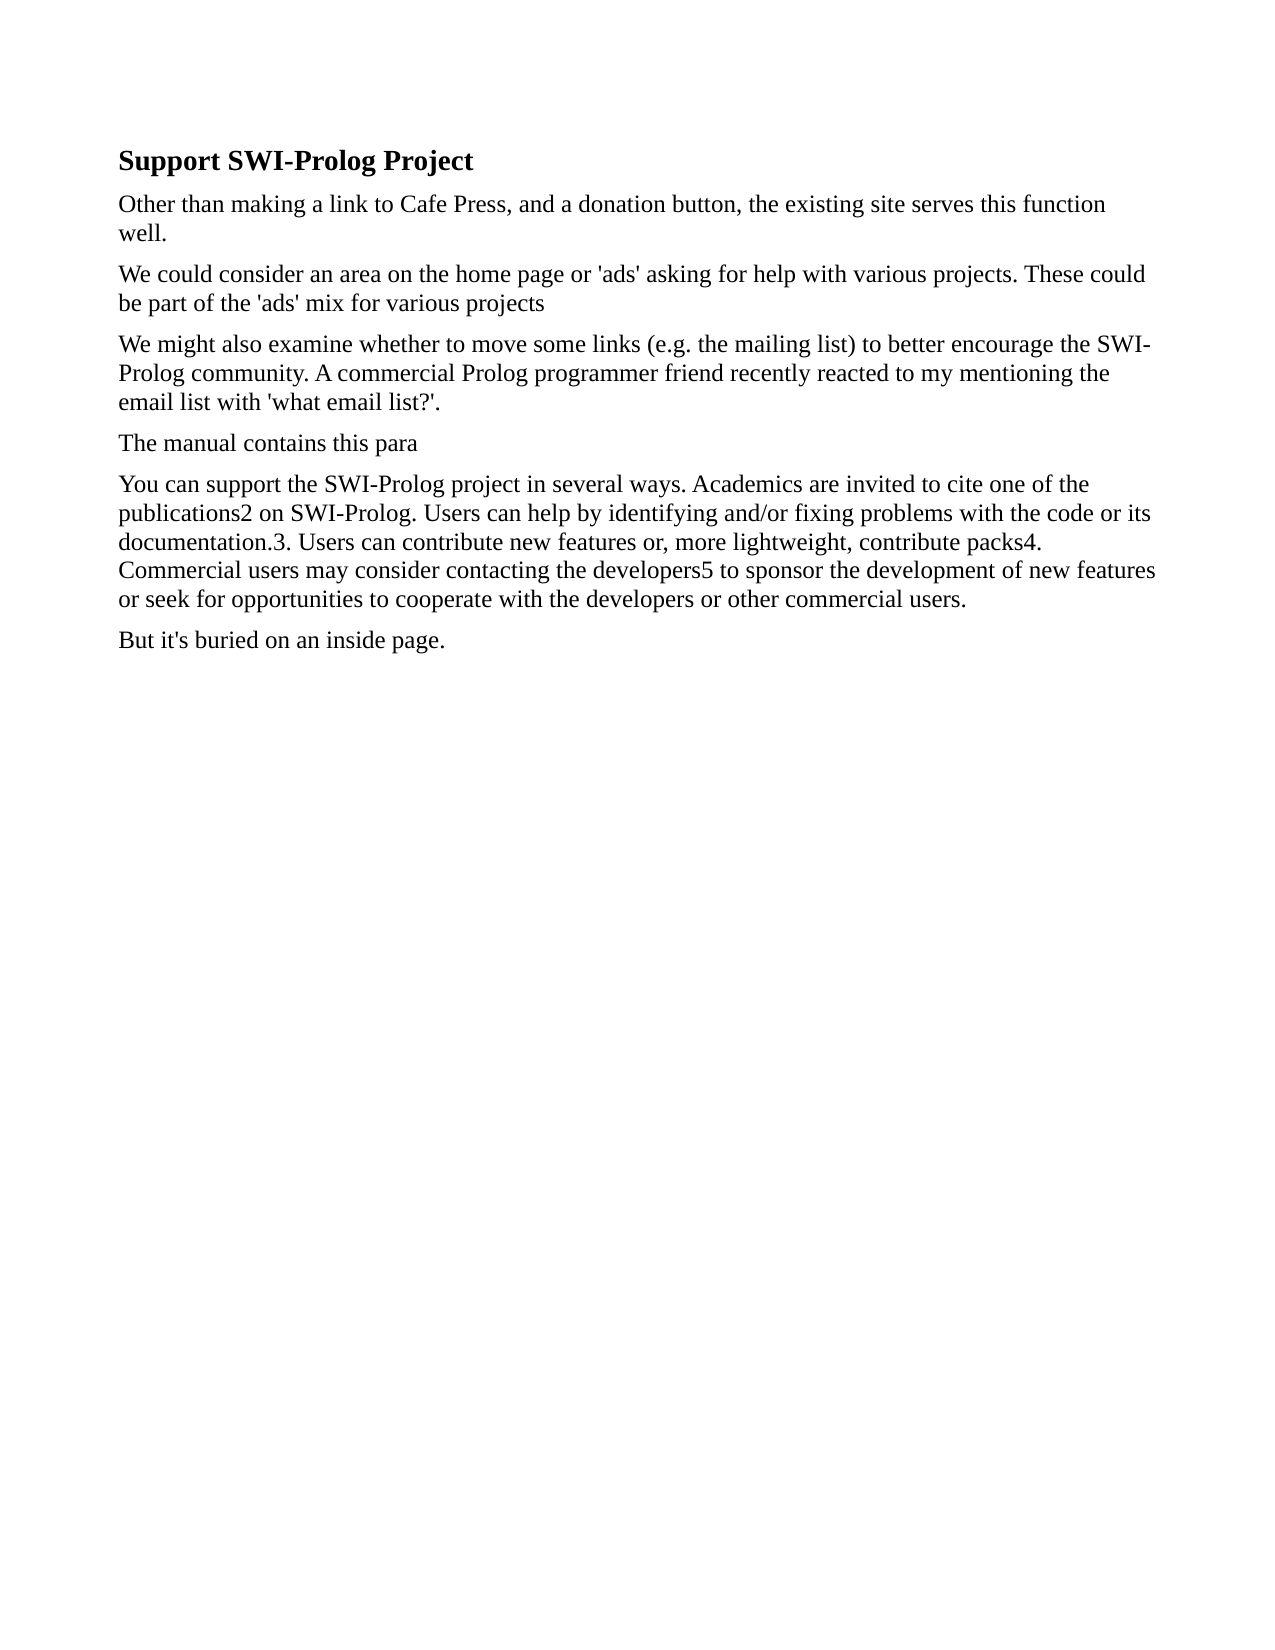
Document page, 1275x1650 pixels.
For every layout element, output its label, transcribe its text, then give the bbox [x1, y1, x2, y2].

text We might also examine whether to move some links (e.g. the mailing list) to better encourage the SWI-Prolog community. A commercial Prolog programmer friend recently reacted to my mentioning the email list with 'what email list?'. [118, 329, 1157, 415]
text But it's buried on an inside page. [118, 625, 1157, 654]
subtitle Support SWI-Prolog Project [118, 143, 1157, 177]
text We could consider an area on the home page or 'ads' asking for help with various projects. These could be part of the 'ads' mix for various projects [118, 259, 1157, 317]
text The manual contains this para [118, 428, 1157, 457]
text You can support the SWI-Prolog project in several ways. Academics are invited to cite one of the publications2 on SWI-Prolog. Users can help by identifying and/or fixing problems with the code or its documentation.3. Users can contribute new features or, more lightweight, contribute packs4. Commercial users may consider contacting the developers5 to sponsor the development of new features or seek for opportunities to cooperate with the developers or other commercial users. [118, 469, 1157, 613]
text Other than making a link to Cafe Press, and a donation button, the existing site serves this function well. [118, 189, 1157, 247]
